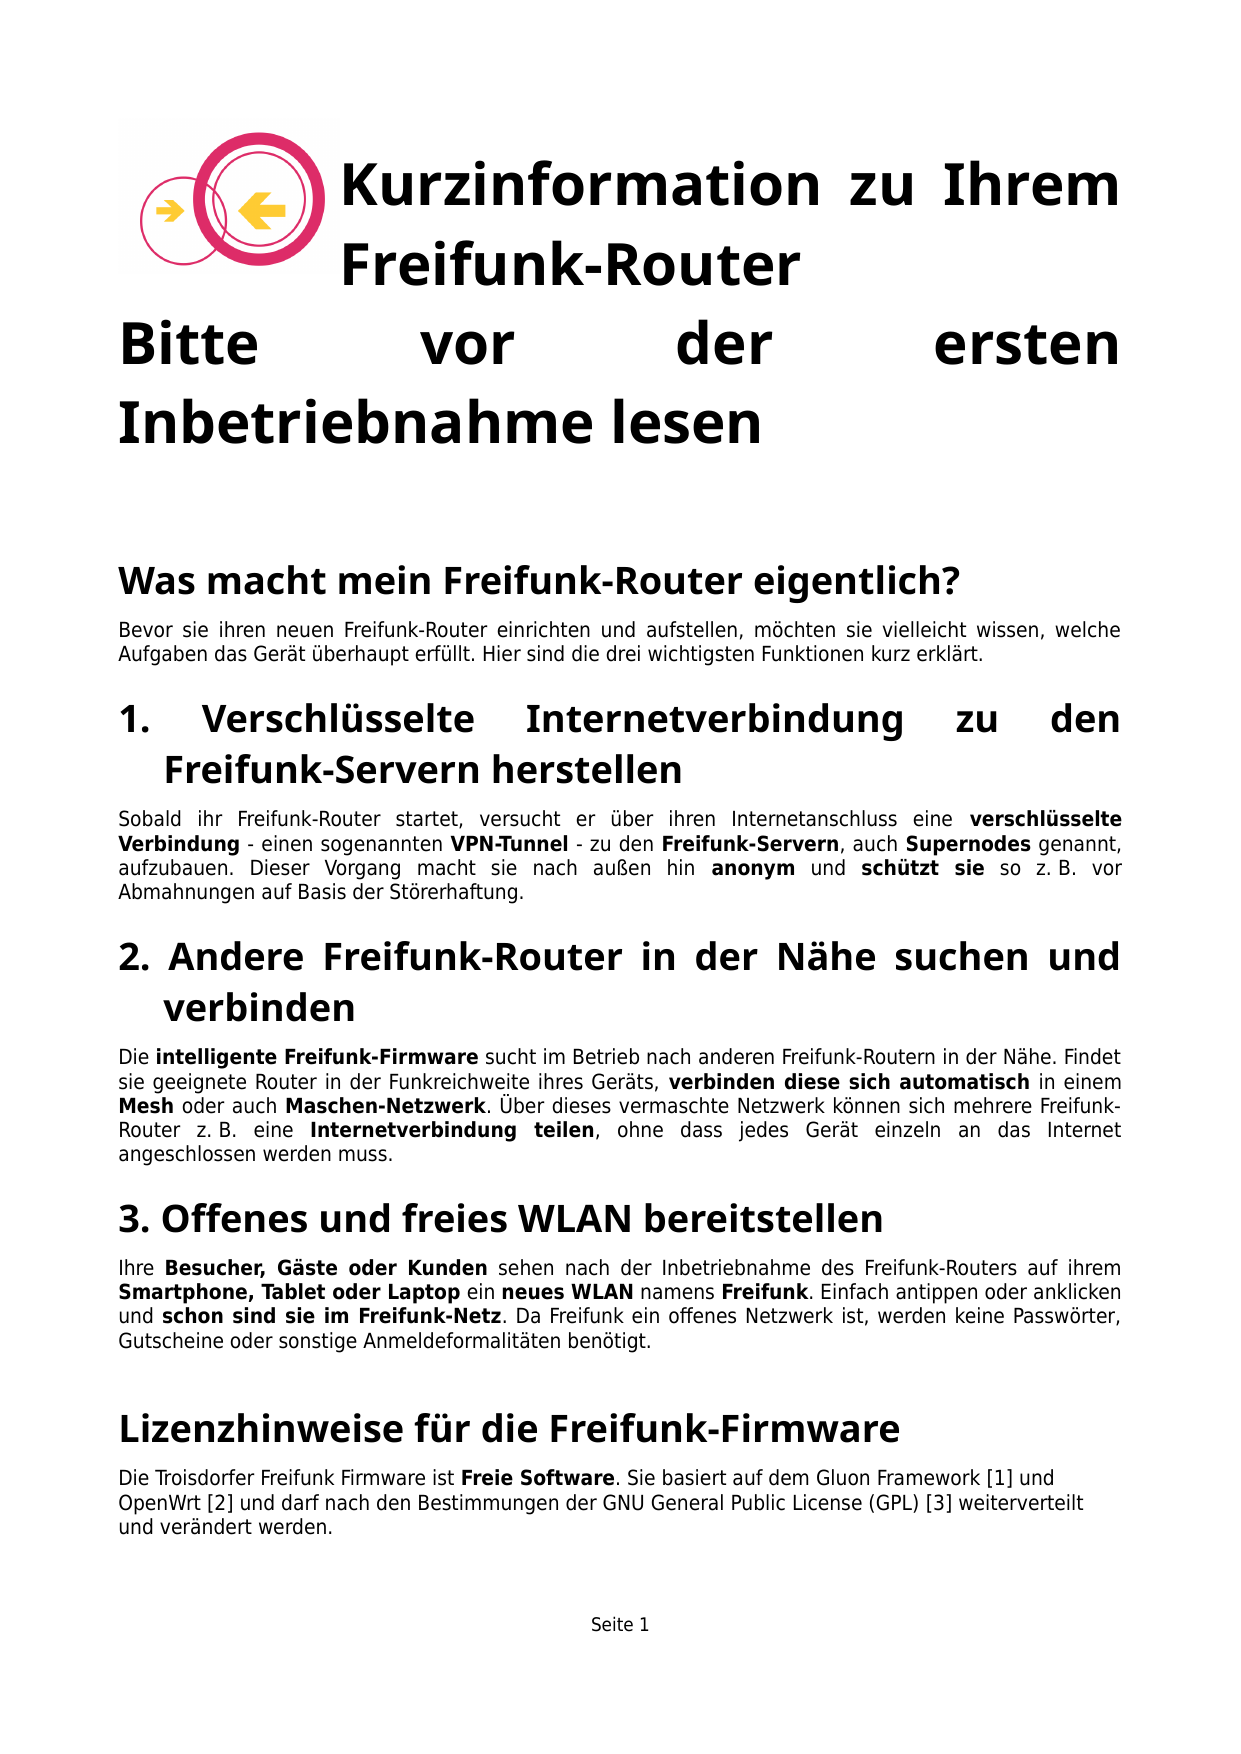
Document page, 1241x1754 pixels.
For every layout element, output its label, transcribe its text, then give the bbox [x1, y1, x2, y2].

subtitle 2. Andere Freifunk-Router in der Nähe suchen und verbinden [118, 929, 1122, 1033]
picture [118, 118, 340, 274]
text Bevor sie ihren neuen Freifunk-Router einrichten und aufstellen, möchten sie vielleicht wissen, welche Aufgaben das Gerät überhaupt erfüllt. Hier sind die drei wichtigsten Funktionen kurz erklärt. [118, 618, 1122, 667]
text Die Troisdorfer Freifunk Firmware ist Freie Software. Sie basiert auf dem Gluon Framework [1] und OpenWrt [2] und darf nach den Bestimmungen der GNU General Public License (GPL) [3] weiterverteilt und verändert werden. [118, 1466, 1122, 1539]
subtitle 1. Verschlüsselte Internetverbindung zu den Freifunk-Servern herstellen [118, 692, 1122, 795]
title Kurzinformation zu Ihrem Freifunk-Router Bitte vor der ersten Inbetriebnahme lesen [118, 143, 1122, 461]
text Sobald ihr Freifunk-Router startet, versucht er über ihren Internetanschluss eine verschlüsselte Verbindung - einen sogenannten VPN-Tunnel - zu den Freifunk-Servern, auch Supernodes genannt, aufzubauen. Dieser Vorgang macht sie nach außen hin anonym und schützt sie so z. B. vor Abmahnungen auf Basis der Störerhaftung. [118, 807, 1122, 904]
text Ihre Besucher, Gäste oder Kunden sehen nach der Inbetriebnahme des Freifunk-Routers auf ihrem Smartphone, Tablet oder Laptop ein neues WLAN namens Freifunk. Einfach antippen oder anklicken und schon sind sie im Freifunk-Netz. Da Freifunk ein offenes Netzwerk ist, werden keine Passwörter, Gutscheine oder sonstige Anmeldeformalitäten benötigt. [118, 1256, 1122, 1353]
subtitle Lizenzhinweise für die Freifunk-Firmware [118, 1402, 1122, 1454]
subtitle 3. Offenes und freies WLAN bereitstellen [118, 1192, 1122, 1243]
subtitle Was macht mein Freifunk-Router eigentlich? [118, 554, 1122, 606]
text Die intelligente Freifunk-Firmware sucht im Betrieb nach anderen Freifunk-Routern in der Nähe. Findet sie geeignete Router in der Funkreichweite ihres Geräts, verbinden diese sich automatisch in einem Mesh oder auch Maschen-Netzwerk. Über dieses vermaschte Netzwerk können sich mehrere Freifunk-Router z. B. eine Internetverbindung teilen, ohne dass jedes Gerät einzeln an das Internet angeschlossen werden muss. [118, 1045, 1122, 1167]
